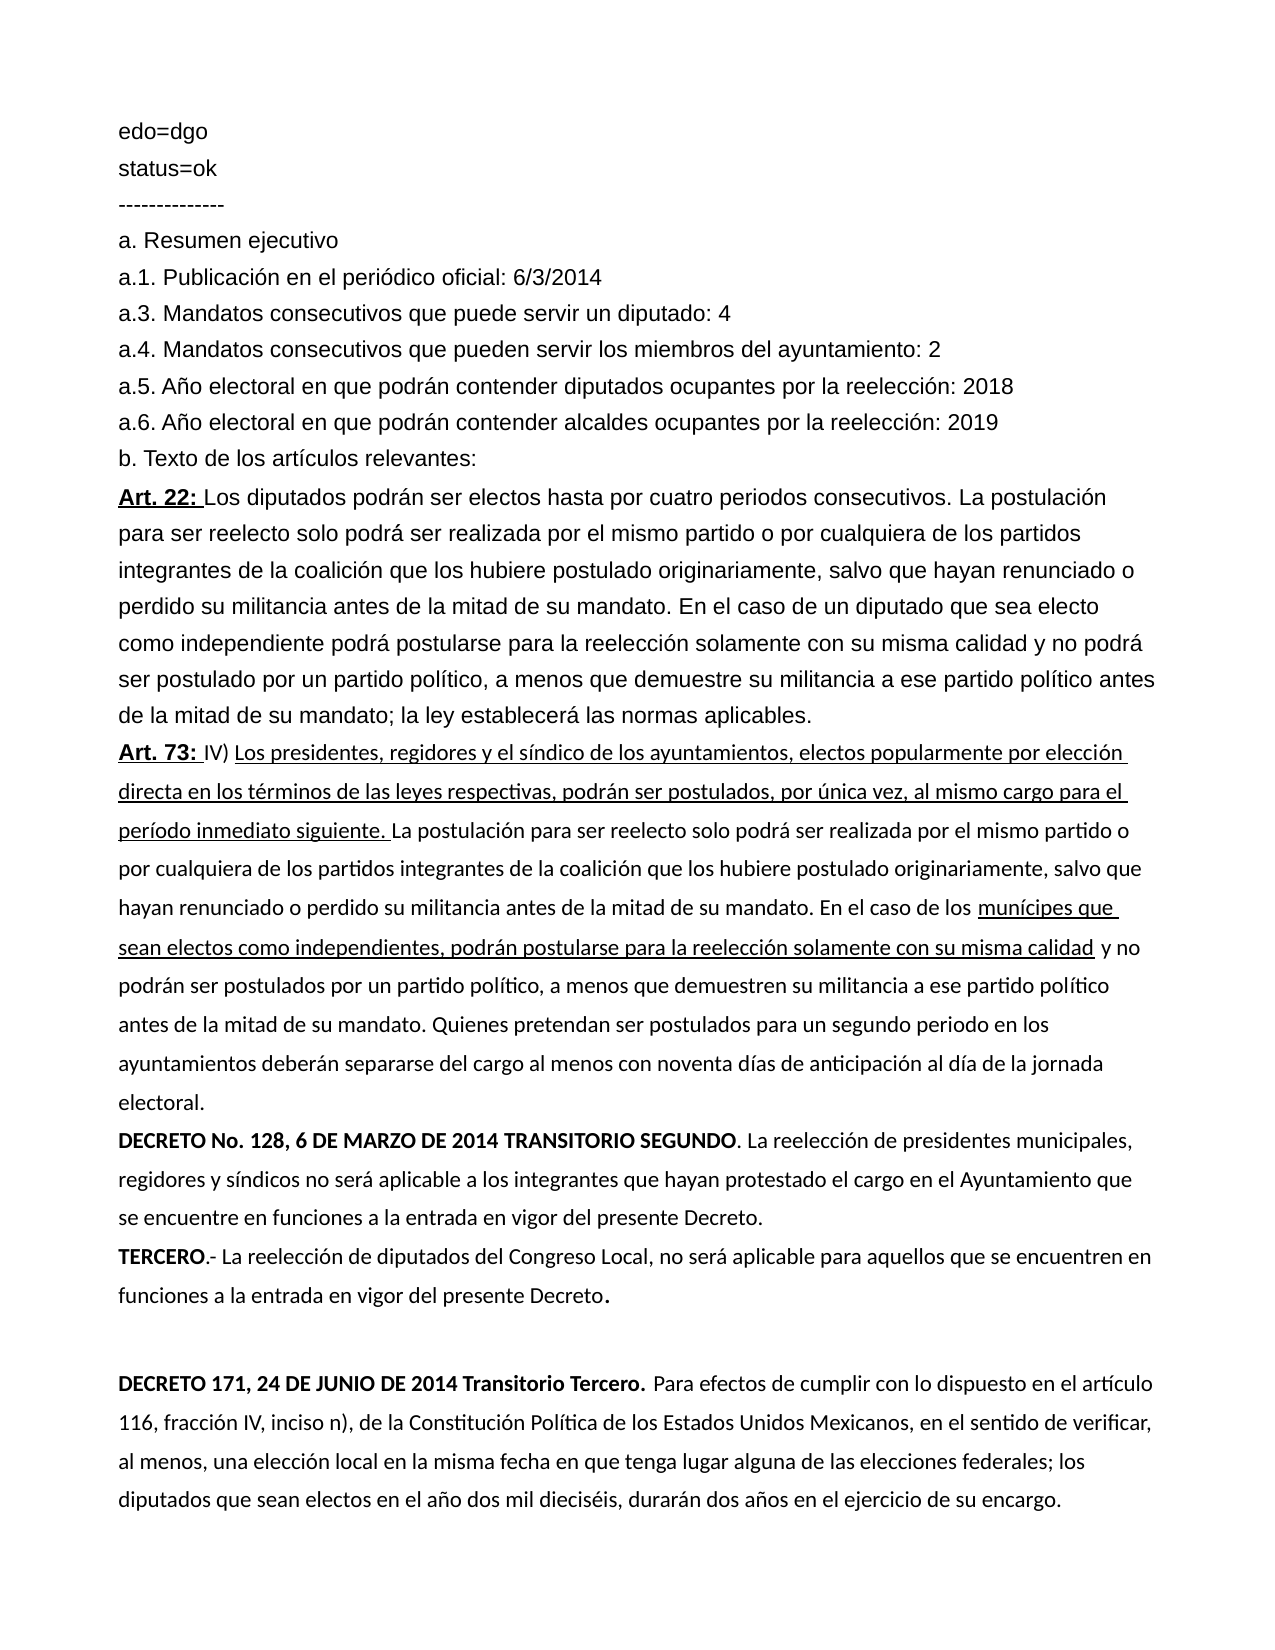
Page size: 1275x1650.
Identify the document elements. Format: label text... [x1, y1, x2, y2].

text a.6. Año electoral en que podrán contender alcaldes ocupantes por la reelección: 2019 [118, 409, 1157, 435]
text a.5. Año electoral en que podrán contender diputados ocupantes por la reelección: 2018 [118, 373, 1157, 399]
text Art. 22: Los diputados podrán ser electos hasta por cuatro periodos consecutivos. La postulación para ser reelecto solo podrá́ ser realizada por el mismo partido o por cualquiera de los partidos integrantes de la coalición que los hubiere postulado originariamente, salvo que hayan renunciado o perdido su militancia antes de la mitad de su mandato. En el caso de un diputado que sea electo como independiente podrá postularse para la reelección solamente con su misma calidad y no podrá ser postulado por un partido político, a menos que demuestre su militancia a ese partido político antes de la mitad de su mandato; la ley establecerá las normas aplicables. [118, 482, 1157, 728]
text -------------- [118, 191, 1157, 217]
text a.3. Mandatos consecutivos que puede servir un diputado: 4 [118, 300, 1157, 326]
text a. Resumen ejecutivo [118, 227, 1157, 253]
text Art. 73: IV) Los presidentes, regidores y el síndico de los ayuntamientos, electos popularmente por elección directa en los términos de las leyes respectivas, podrán ser postulados, por única vez, al mismo cargo para el período inmediato siguiente. La postulación para ser reelecto solo podrá ser realizada por el mismo partido o por cualquiera de los partidos integrantes de la coalición que los hubiere postulado originariamente, salvo que hayan renunciado o perdido su militancia antes de la mitad de su mandato. En el caso de los munícipes que sean electos como independientes, podrán postularse para la reelección solamente con su misma calidad y no podrán ser postulados por un partido político, a menos que demuestren su militancia a ese partido político antes de la mitad de su mandato. Quienes pretendan ser postulados para un segundo periodo en los ayuntamientos deberán separarse del cargo al menos con noventa días de anticipación al día de la jornada electoral. [118, 738, 1157, 1116]
text DECRETO 171, 24 DE JUNIO DE 2014 Transitorio Tercero. Para efectos de cumplir con lo dispuesto en el artículo 116, fracción IV, inciso n), de la Constitución Política de los Estados Unidos Mexicanos, en el sentido de verificar, al menos, una elección local en la misma fecha en que tenga lugar alguna de las elecciones federales; los diputados que sean electos en el año dos mil dieciséis, durarán dos años en el ejercicio de su encargo. [118, 1368, 1157, 1513]
text a.4. Mandatos consecutivos que pueden servir los miembros del ayuntamiento: 2 [118, 336, 1157, 363]
text edo=dgo [118, 118, 1157, 144]
text TERCERO.- La reelección de diputados del Congreso Local, no será aplicable para aquellos que se encuentren en funciones a la entrada en vigor del presente Decreto. [118, 1242, 1157, 1309]
text status=ok [118, 154, 1157, 181]
text a.1. Publicación en el periódico oficial: 6/3/2014 [118, 263, 1157, 290]
text DECRETO No. 128, 6 DE MARZO DE 2014 TRANSITORIO SEGUNDO. La reelección de presidentes municipales, regidores y síndicos no será aplicable a los integrantes que hayan protestado el cargo en el Ayuntamiento que se encuentre en funciones a la entrada en vigor del presente Decreto. [118, 1126, 1157, 1232]
text b. Texto de los artículos relevantes: [118, 445, 1157, 472]
